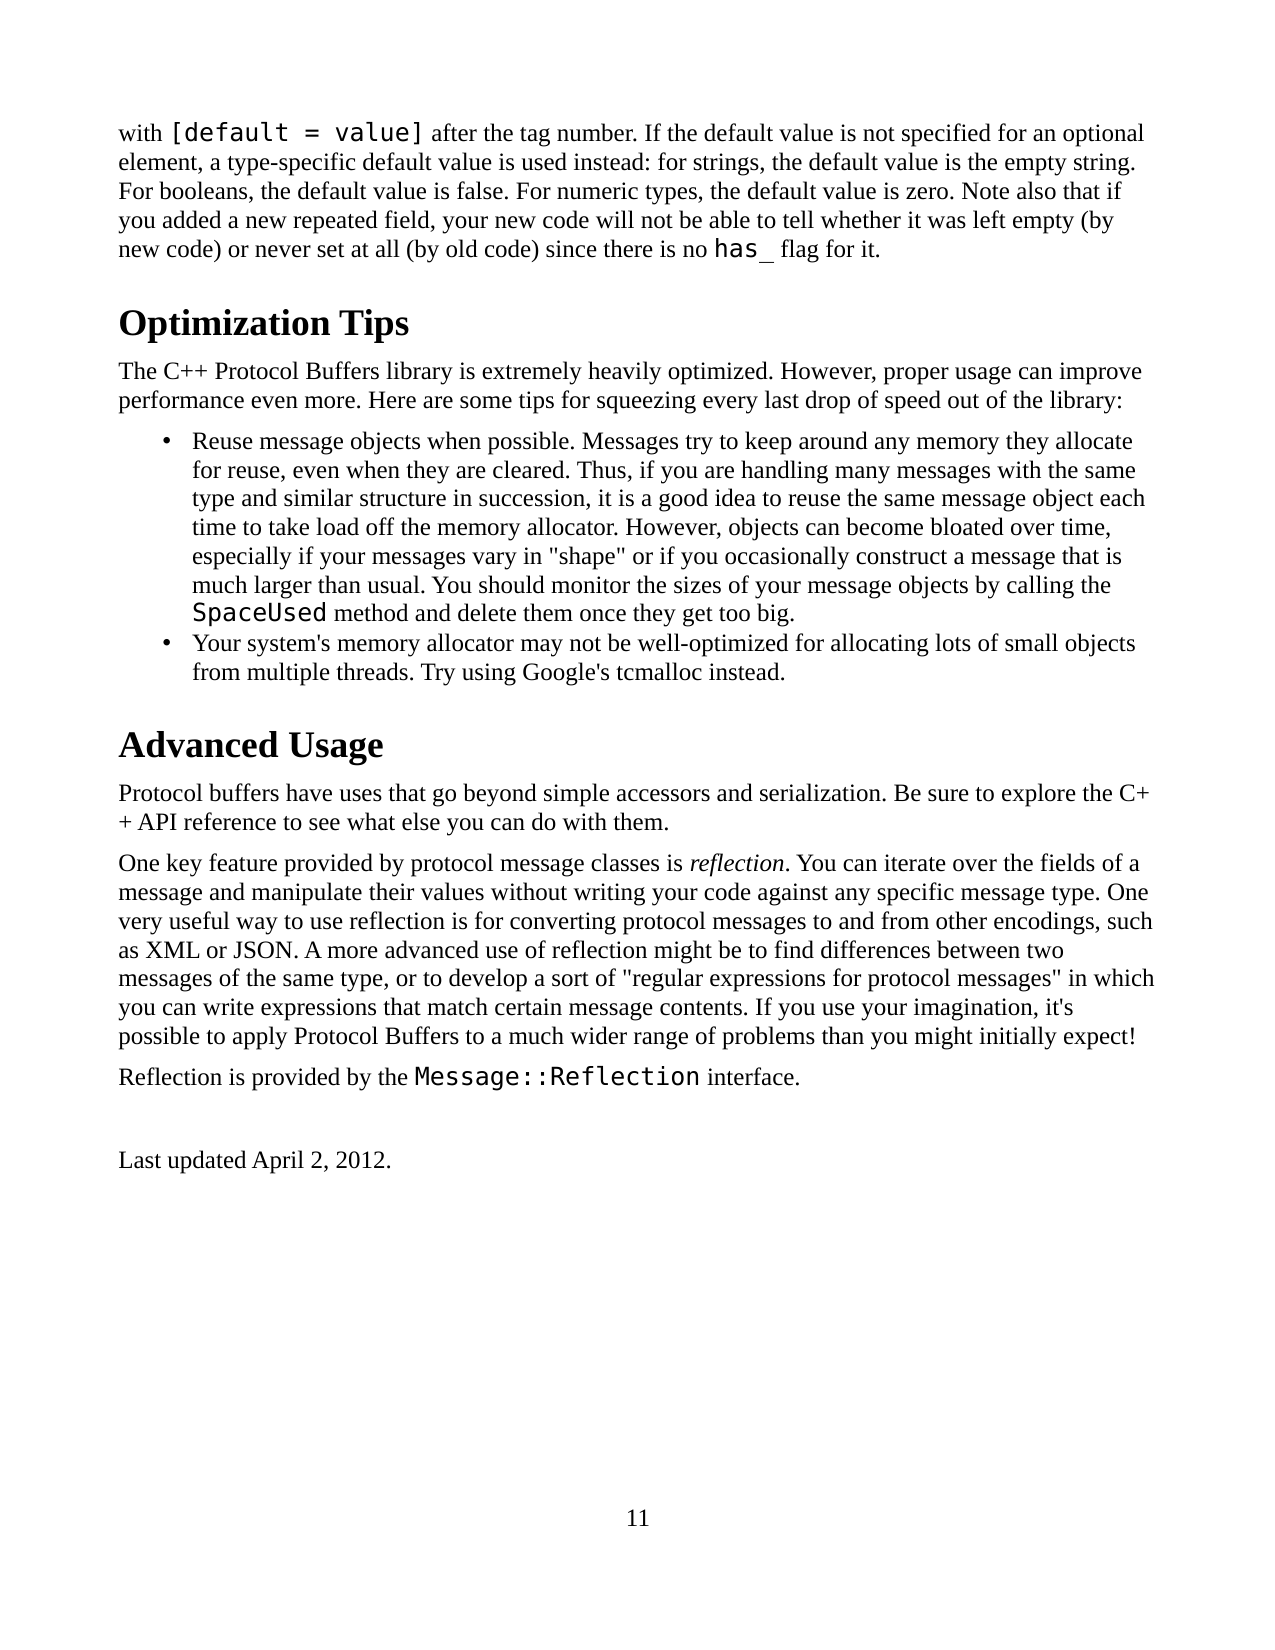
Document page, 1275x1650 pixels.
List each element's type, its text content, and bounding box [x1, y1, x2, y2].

subtitle Optimization Tips [118, 300, 1157, 343]
text Protocol buffers have uses that go beyond simple accessors and serialization. Be sure to explore the C++ API reference to see what else you can do with them. [118, 778, 1157, 836]
text Last updated April 2, 2012. [118, 1145, 1157, 1174]
text The C++ Protocol Buffers library is extremely heavily optimized. However, proper usage can improve performance even more. Here are some tips for squeezing every last drop of speed out of the library: [118, 356, 1157, 413]
text One key feature provided by protocol message classes is reflection. You can iterate over the fields of a message and manipulate their values without writing your code against any specific message type. One very useful way to use reflection is for converting protocol messages to and from other encodings, such as XML or JSON. A more advanced use of reflection might be to find differences between two messages of the same type, or to develop a sort of "regular expressions for protocol messages" in which you can write expressions that match certain message contents. If you use your imagination, it's possible to apply Protocol Buffers to a much wider range of problems than you might initially expect! [118, 848, 1157, 1050]
list Reuse message objects when possible. Messages try to keep around any memory they allocate for reuse, even when they are cleared. Thus, if you are handling many messages with the same type and similar structure in succession, it is a good idea to reuse the same message object each time to take load off the memory allocator. However, objects can become bloated over time, especially if your messages vary in "shape" or if you occasionally construct a message that is much larger than usual. You should monitor the sizes of your message objects by calling the SpaceUsed method and delete them once they get too big. [162, 426, 1157, 628]
subtitle Advanced Usage [118, 723, 1157, 766]
text Reflection is provided by the Message::Reflection interface. [118, 1062, 1157, 1091]
list Your system's memory allocator may not be well-optimized for allocating lots of small objects from multiple threads. Try using Google's tcmalloc instead. [162, 628, 1157, 685]
text with [default = value] after the tag number. If the default value is not specified for an optional element, a type-specific default value is used instead: for strings, the default value is the empty string. For booleans, the default value is false. For numeric types, the default value is zero. Note also that if you added a new repeated field, your new code will not be able to tell whether it was left empty (by new code) or never set at all (by old code) since there is no has_ flag for it. [118, 118, 1157, 263]
